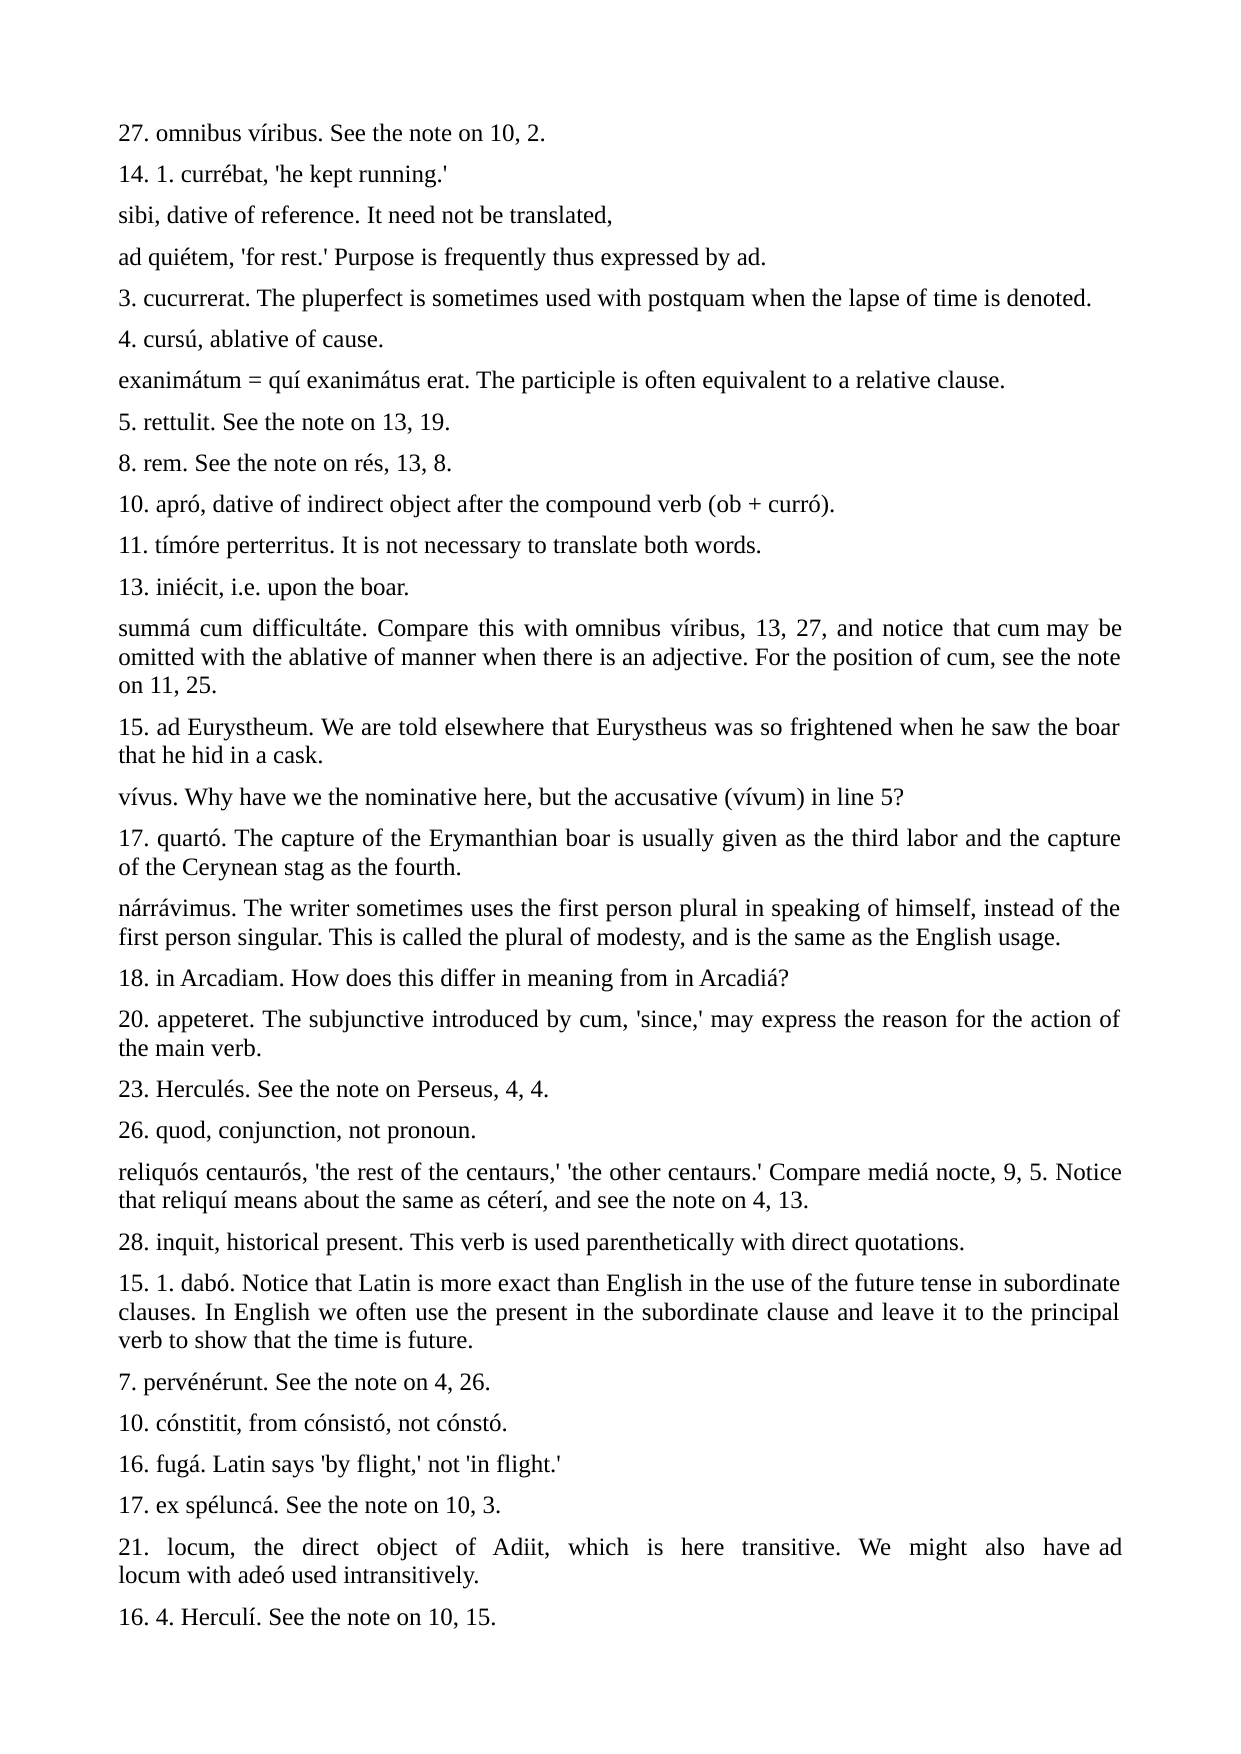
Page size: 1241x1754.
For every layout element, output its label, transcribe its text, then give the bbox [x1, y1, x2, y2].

text nárrávimus. The writer sometimes uses the first person plural in speaking of himself, instead of the first person singular. This is called the plural of modesty, and is the same as the English usage. [118, 893, 1122, 951]
text 28. inquit, historical present. This verb is used parenthetically with direct quotations. [118, 1227, 1122, 1256]
text exanimátum = quí exanimátus erat. The participle is often equivalent to a relative clause. [118, 366, 1122, 394]
text 17. quartó. The capture of the Erymanthian boar is usually given as the third labor and the capture of the Cerynean stag as the fourth. [118, 823, 1122, 881]
text 5. rettulit. See the note on 13, 19. [118, 407, 1122, 436]
text 14. 1. currébat, 'he kept running.' [118, 159, 1122, 188]
text sibi, dative of reference. It need not be translated, [118, 201, 1122, 229]
text 8. rem. See the note on rés, 13, 8. [118, 448, 1122, 477]
text 13. iniécit, i.e. upon the boar. [118, 572, 1122, 601]
text 23. Herculés. See the note on Perseus, 4, 4. [118, 1074, 1122, 1103]
text vívus. Why have we the nominative here, but the accusative (vívum) in line 5? [118, 782, 1122, 811]
text 16. 4. Herculí. See the note on 10, 15. [118, 1602, 1122, 1631]
text summá cum difficultáte. Compare this with omnibus víribus, 13, 27, and notice that cum may be omitted with the ablative of manner when there is an adjective. For the position of cum, see the note on 11, 25. [118, 613, 1122, 699]
text 4. cursú, ablative of cause. [118, 324, 1122, 353]
text 10. cónstitit, from cónsistó, not cónstó. [118, 1408, 1122, 1437]
text ad quiétem, 'for rest.' Purpose is frequently thus expressed by ad. [118, 242, 1122, 271]
text 26. quod, conjunction, not pronoun. [118, 1116, 1122, 1144]
text 21. locum, the direct object of Adiit, which is here transitive. We might also have ad locum with adeó used intransitively. [118, 1532, 1122, 1589]
text 10. apró, dative of indirect object after the compound verb (ob + curró). [118, 489, 1122, 518]
text 15. ad Eurystheum. We are told elsewhere that Eurystheus was so frightened when he saw the boar that he hid in a cask. [118, 712, 1122, 769]
text 27. omnibus víribus. See the note on 10, 2. [118, 118, 1122, 147]
text reliquós centaurós, 'the rest of the centaurs,' 'the other centaurs.' Compare mediá nocte, 9, 5. Notice that reliquí means about the same as céterí, and see the note on 4, 13. [118, 1157, 1122, 1214]
text 20. appeteret. The subjunctive introduced by cum, 'since,' may express the reason for the action of the main verb. [118, 1004, 1122, 1062]
text 16. fugá. Latin says 'by flight,' not 'in flight.' [118, 1449, 1122, 1478]
text 11. tímóre perterritus. It is not necessary to translate both words. [118, 531, 1122, 559]
text 3. cucurrerat. The pluperfect is sometimes used with postquam when the lapse of time is denoted. [118, 283, 1122, 312]
text 7. pervénérunt. See the note on 4, 26. [118, 1367, 1122, 1396]
text 17. ex spéluncá. See the note on 10, 3. [118, 1491, 1122, 1519]
text 18. in Arcadiam. How does this differ in meaning from in Arcadiá? [118, 963, 1122, 992]
text 15. 1. dabó. Notice that Latin is more exact than English in the use of the future tense in subordinate clauses. In English we often use the present in the subordinate clause and leave it to the principal verb to show that the time is future. [118, 1268, 1122, 1354]
